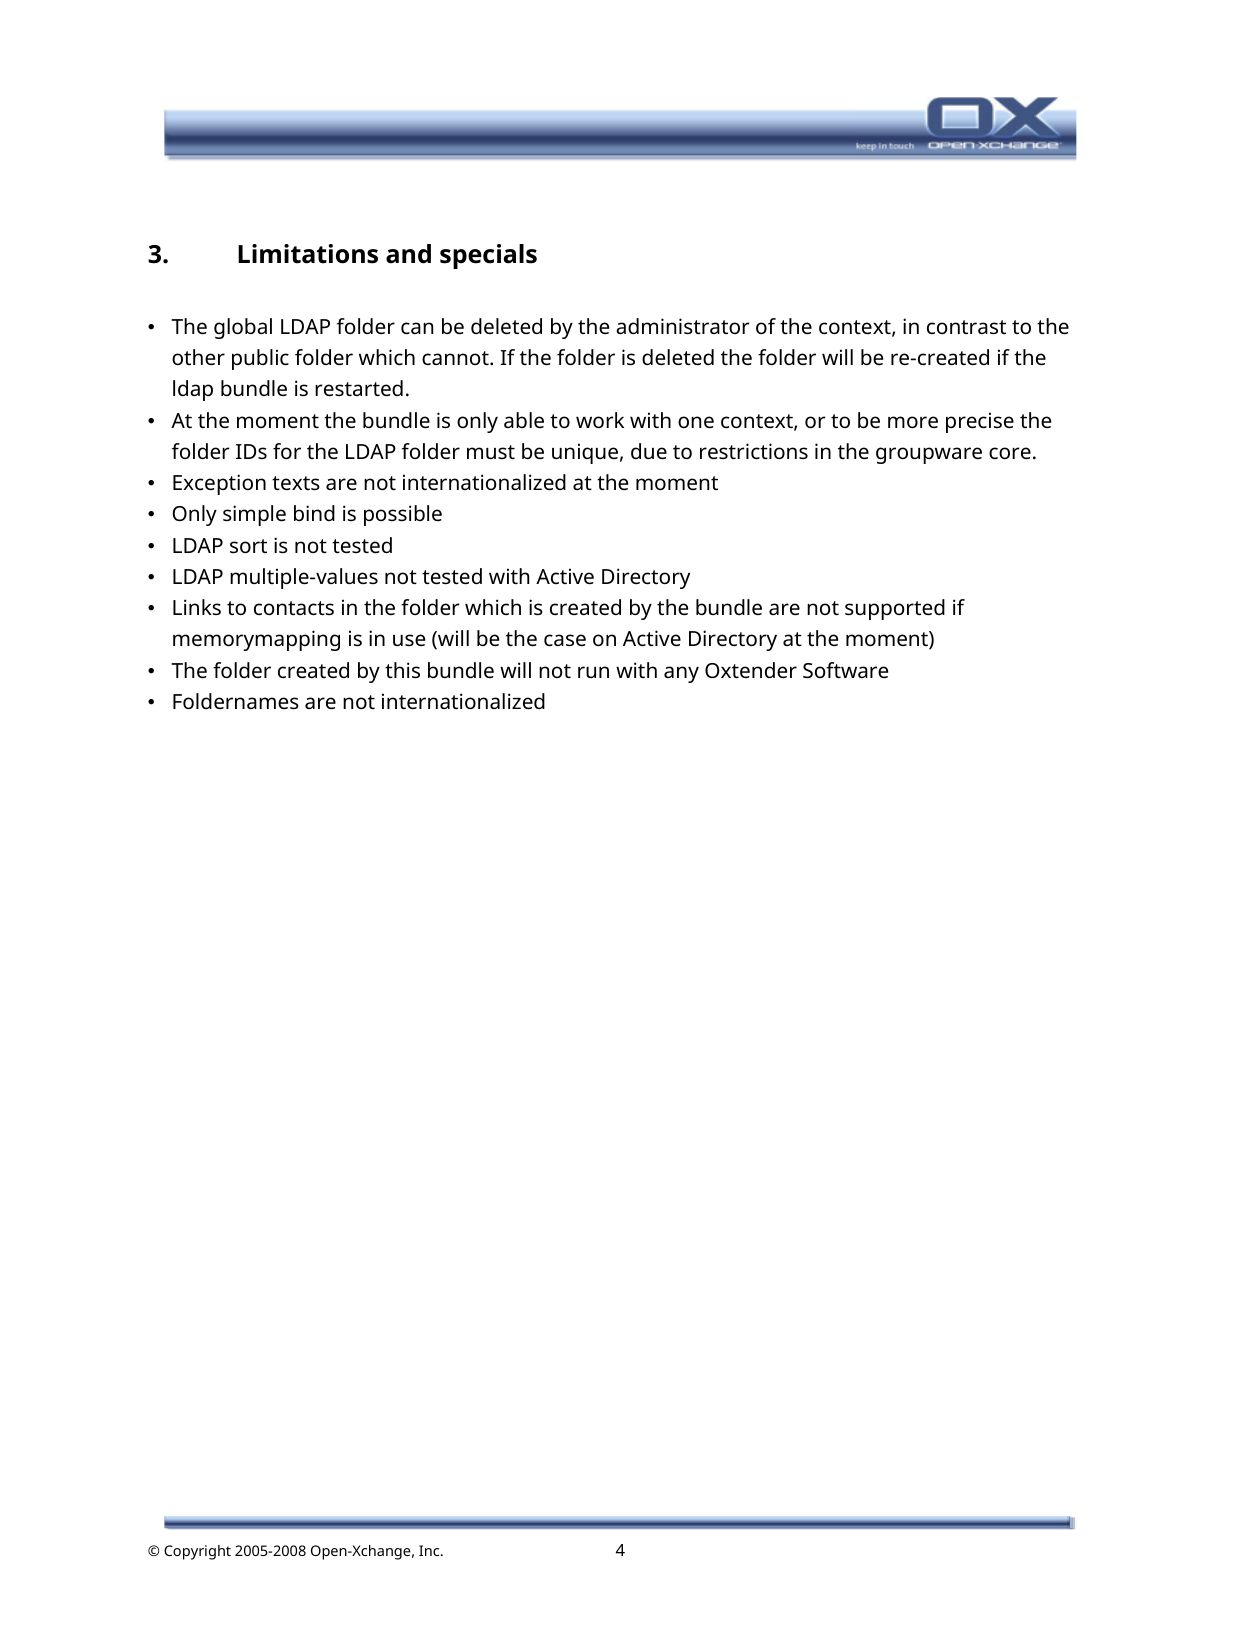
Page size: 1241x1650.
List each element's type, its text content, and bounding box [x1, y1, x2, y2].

list LDAP sort is not tested [148, 531, 1092, 559]
list At the moment the bundle is only able to work with one context, or to be more precise the folder IDs for the LDAP folder must be unique, due to restrictions in the groupware core. [148, 406, 1092, 466]
list Exception texts are not internationalized at the moment [148, 468, 1092, 497]
subtitle Limitations and specials [148, 236, 1092, 270]
picture [164, 97, 1077, 163]
list The global LDAP folder can be deleted by the administrator of the context, in contrast to the other public folder which cannot. If the folder is deleted the folder will be re-created if the ldap bundle is restarted. [148, 312, 1092, 403]
list LDAP multiple-values not tested with Active Directory [148, 562, 1092, 591]
list Foldernames are not internationalized [148, 687, 1092, 716]
list The folder created by this bundle will not run with any Oxtender Software [148, 656, 1092, 684]
list Only simple bind is possible [148, 499, 1092, 528]
list Links to contacts in the folder which is created by the bundle are not supported if memorymapping is in use (will be the case on Active Directory at the moment) [148, 593, 1092, 653]
picture [164, 1516, 1077, 1530]
